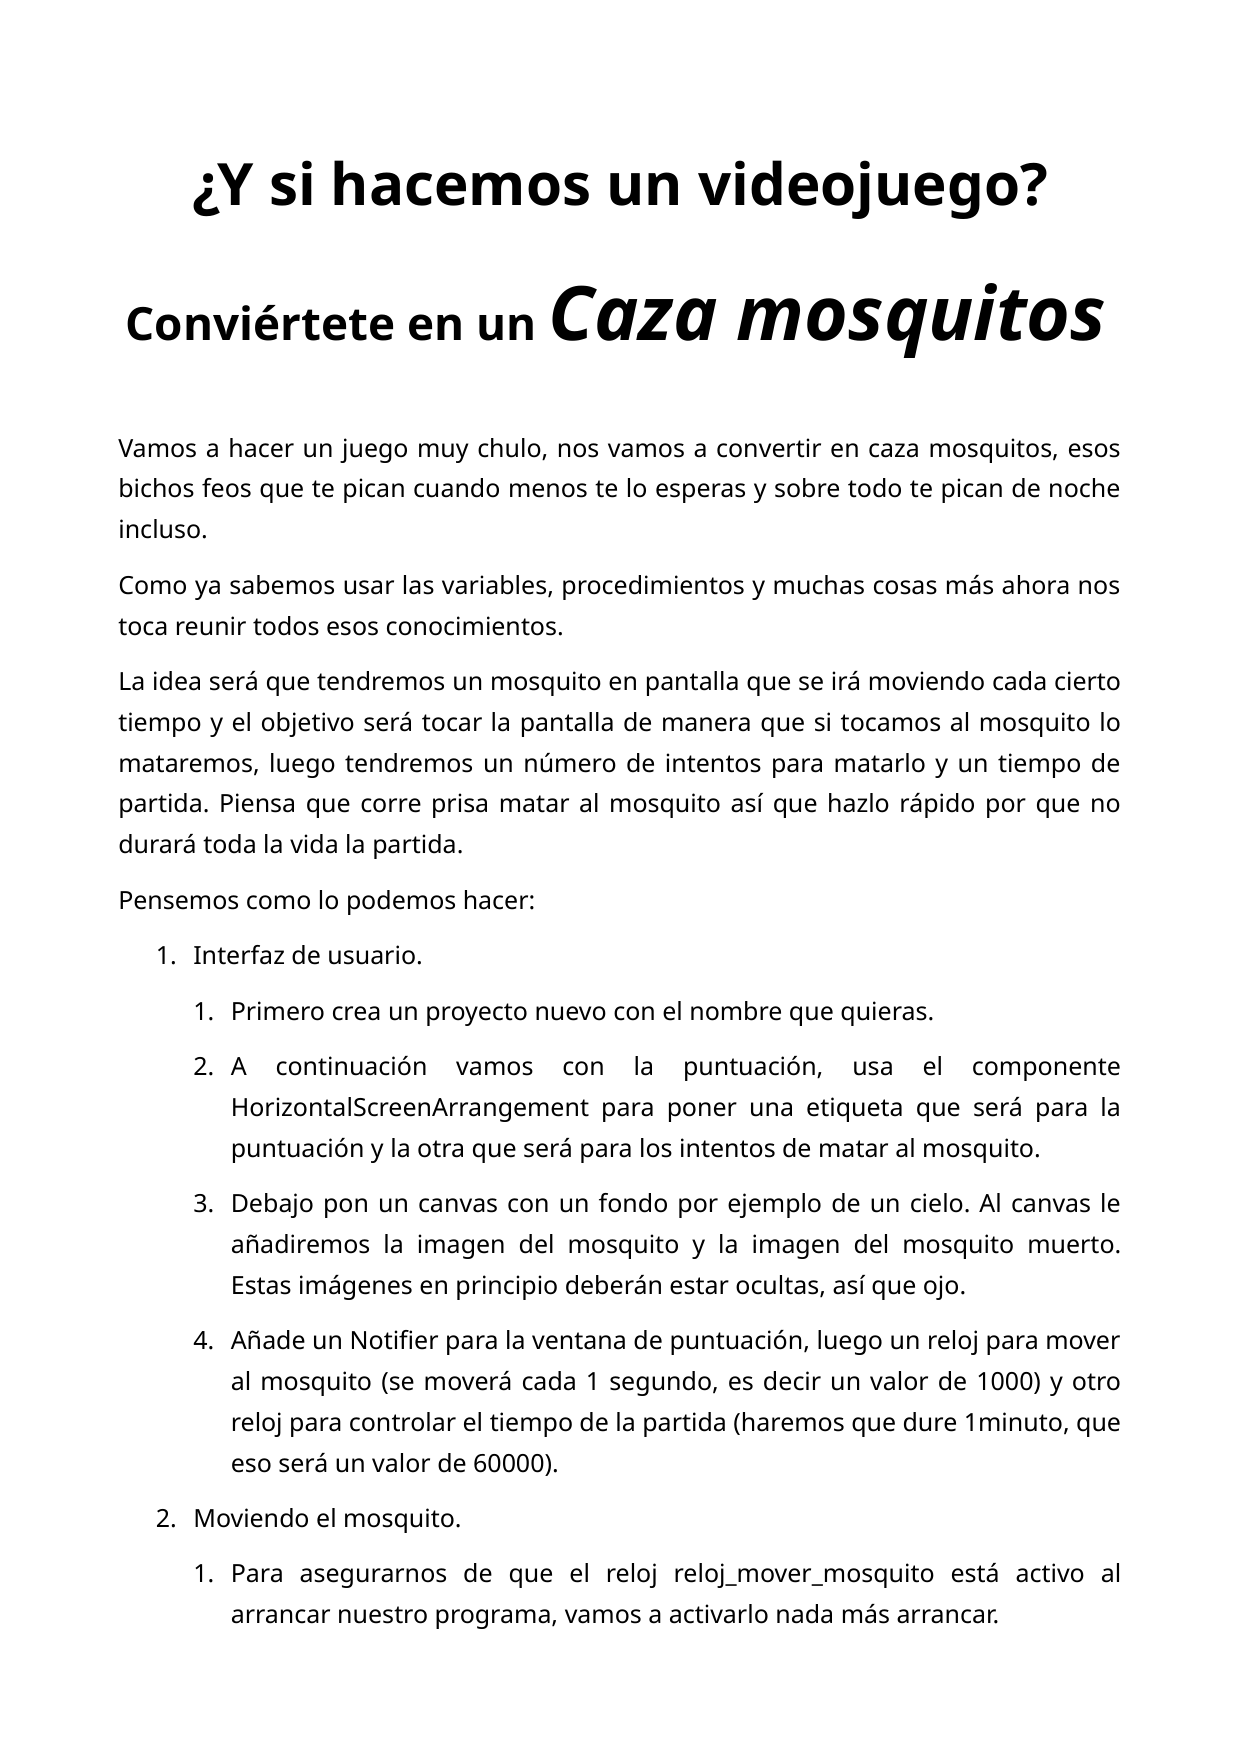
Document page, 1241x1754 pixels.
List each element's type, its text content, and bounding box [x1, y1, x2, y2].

list Primero crea un proyecto nuevo con el nombre que quieras. [193, 993, 1122, 1027]
text Como ya sabemos usar las variables, procedimientos y muchas cosas más ahora nos toca reunir todos esos conocimientos. [118, 567, 1122, 642]
list Para asegurarnos de que el reloj reloj_mover_mosquito está activo al arrancar nuestro programa, vamos a activarlo nada más arrancar. [193, 1556, 1122, 1631]
text Vamos a hacer un juego muy chulo, nos vamos a convertir en caza mosquitos, esos bichos feos que te pican cuando menos te lo esperas y sobre todo te pican de noche incluso. [118, 430, 1122, 546]
list Añade un Notifier para la ventana de puntuación, luego un reloj para mover al mosquito (se moverá cada 1 segundo, es decir un valor de 1000) y otro reloj para controlar el tiempo de la partida (haremos que dure 1minuto, que eso será un valor de 60000). [193, 1323, 1122, 1479]
title ¿Y si hacemos un videojuego? [118, 143, 1122, 223]
list Interfaz de usuario. [156, 938, 1122, 972]
list Moviendo el mosquito. [156, 1501, 1122, 1535]
text Pensemos como lo podemos hacer: [118, 882, 1122, 916]
text La idea será que tendremos un mosquito en pantalla que se irá moviendo cada cierto tiempo y el objetivo será tocar la pantalla de manera que si tocamos al mosquito lo mataremos, luego tendremos un número de intentos para matarlo y un tiempo de partida. Piensa que corre prisa matar al mosquito así que hazlo rápido por que no durará toda la vida la partida. [118, 663, 1122, 861]
list Debajo pon un canvas con un fondo por ejemplo de un cielo. Al canvas le añadiremos la imagen del mosquito y la imagen del mosquito muerto. Estas imágenes en principio deberán estar ocultas, así que ojo. [193, 1186, 1122, 1301]
list A continuación vamos con la puntuación, usa el componente HorizontalScreenArrangement para poner una etiqueta que será para la puntuación y la otra que será para los intentos de matar al mosquito. [193, 1048, 1122, 1164]
title Conviértete en un Caza mosquitos [118, 260, 1122, 362]
